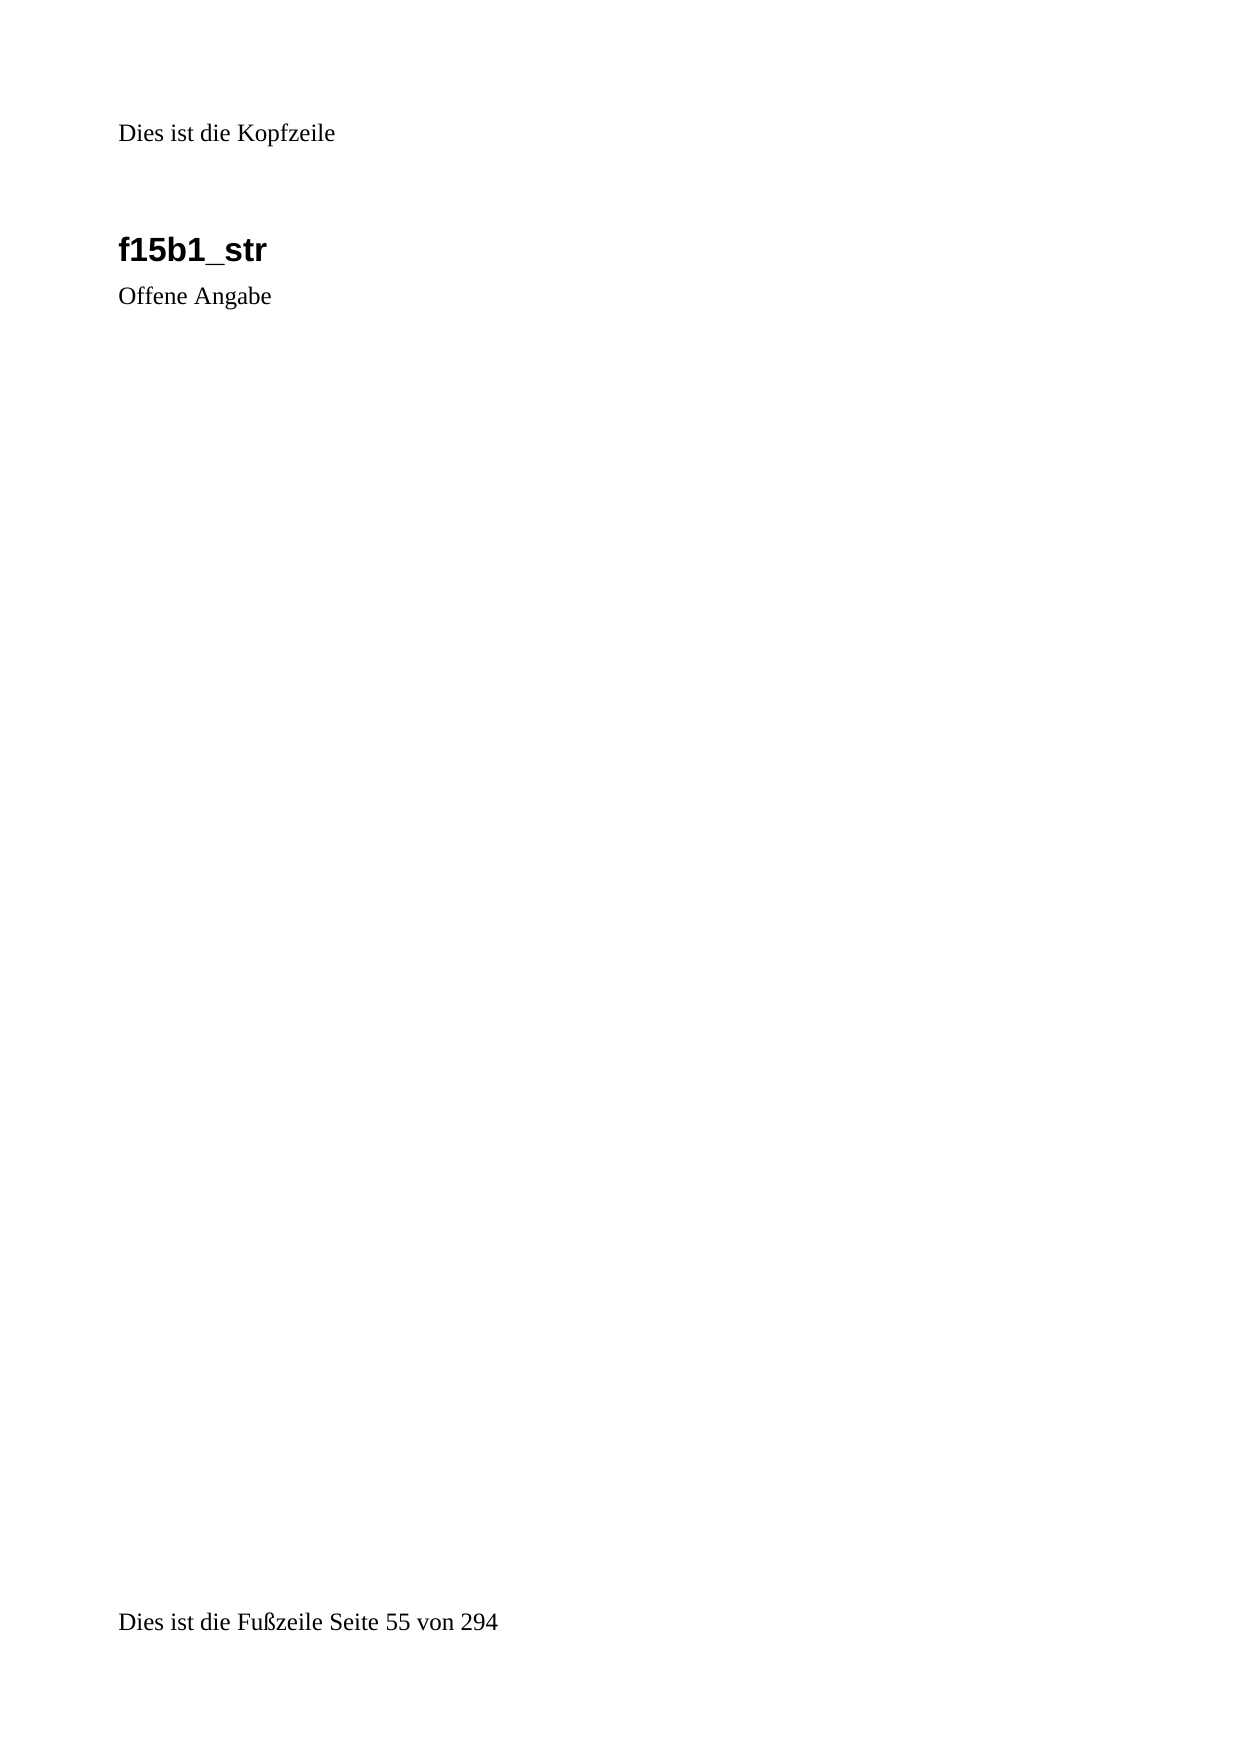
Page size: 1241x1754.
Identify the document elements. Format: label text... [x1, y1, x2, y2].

text Offene Angabe [118, 281, 1122, 310]
subtitle f15b1_str [118, 230, 1122, 269]
